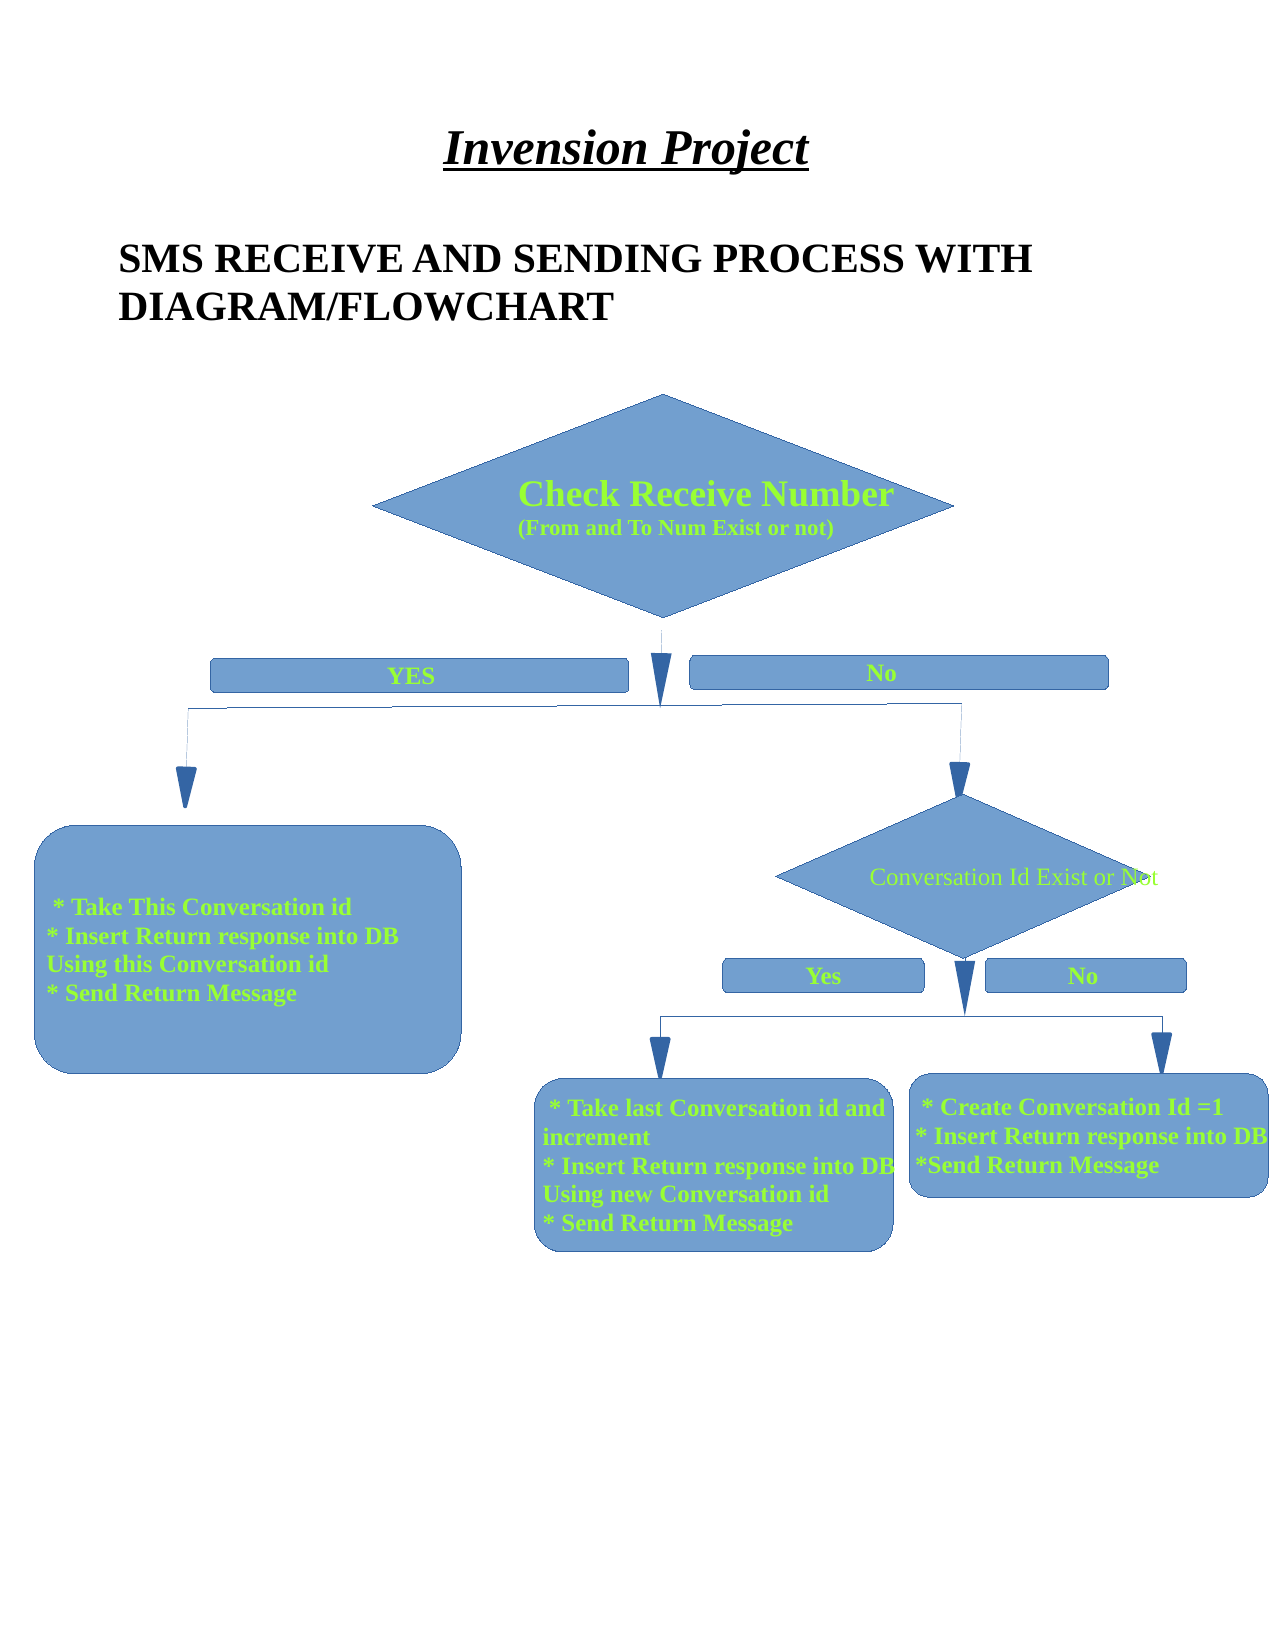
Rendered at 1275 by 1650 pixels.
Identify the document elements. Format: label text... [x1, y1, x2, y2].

text Invension Project [118, 118, 1157, 176]
text SMS RECEIVE AND SENDING PROCESS WITH DIAGRAM/FLOWCHART [118, 233, 1157, 329]
